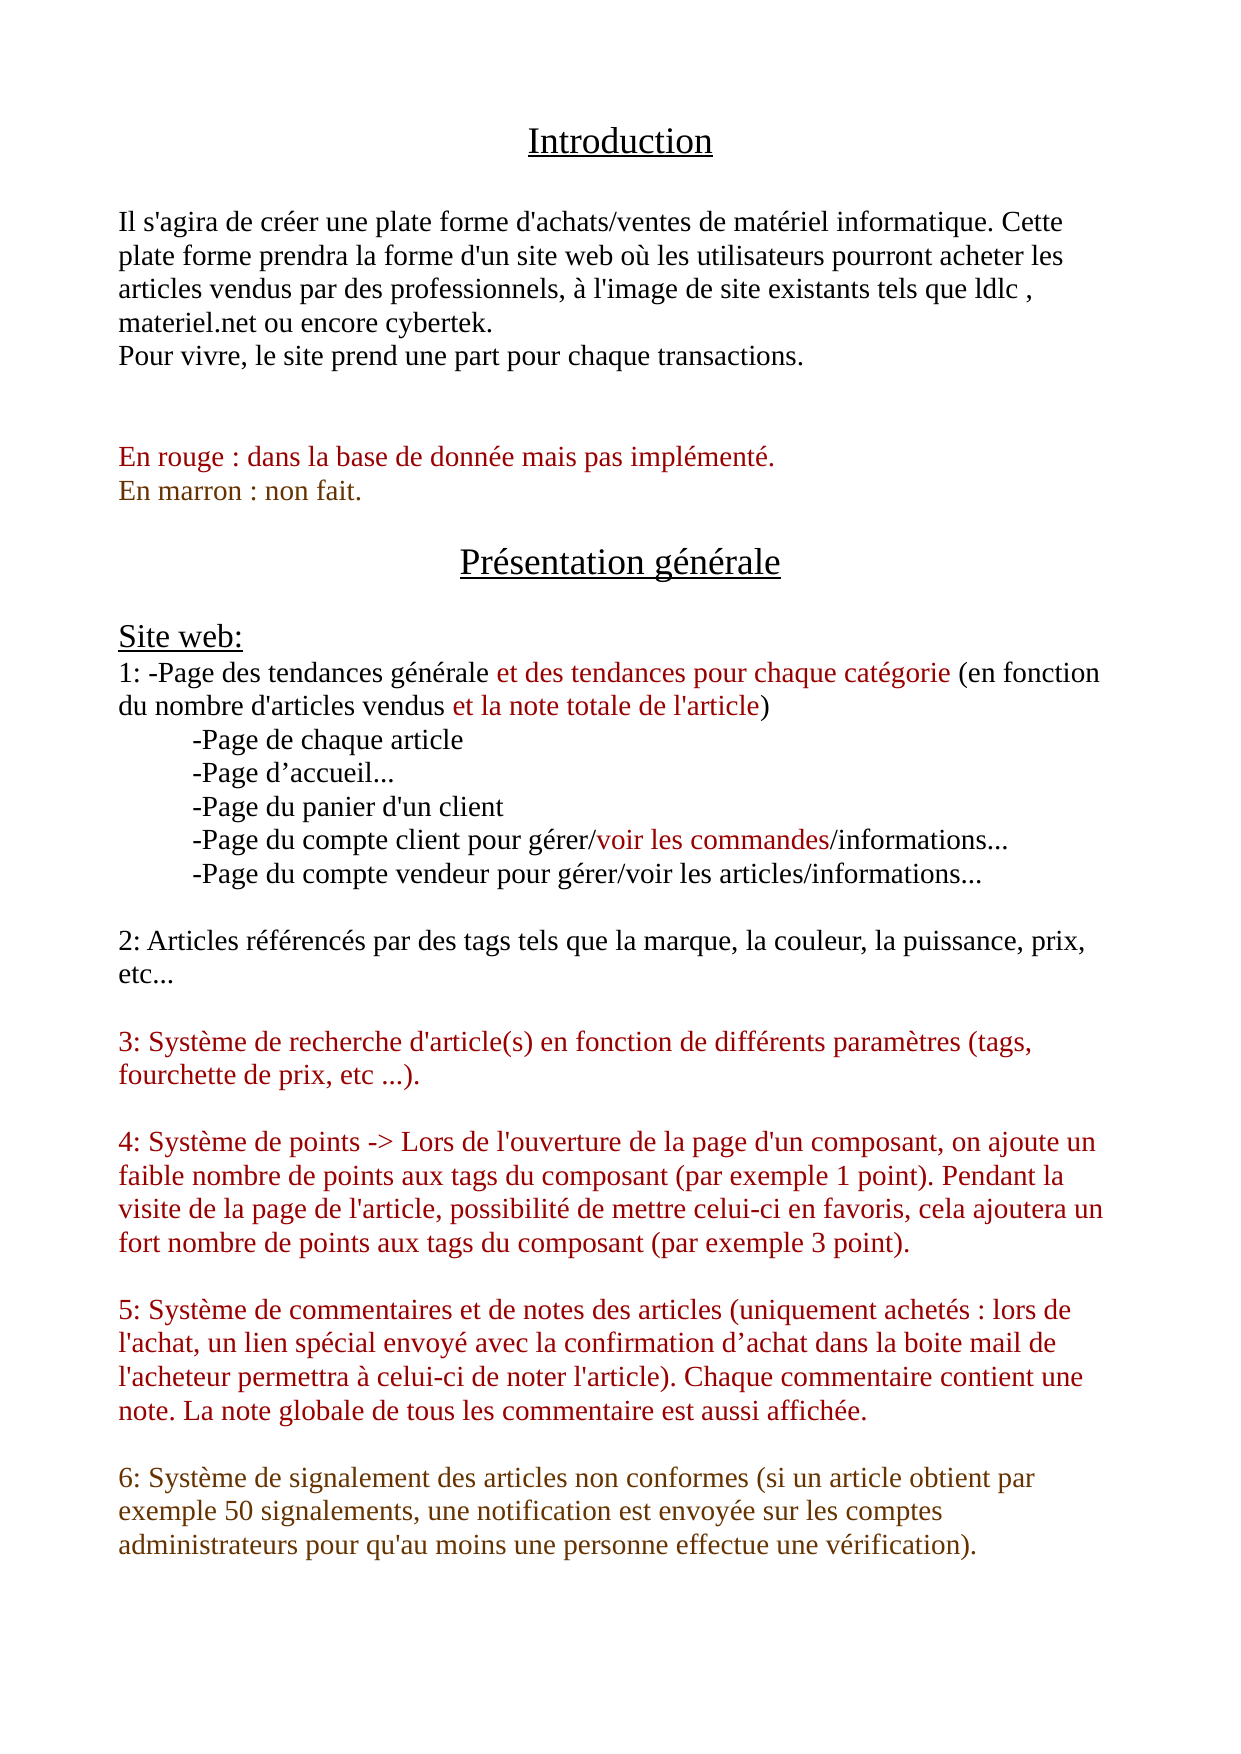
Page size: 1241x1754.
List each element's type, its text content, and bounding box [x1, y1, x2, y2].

text 4: Système de points -> Lors de l'ouverture de la page d'un composant, on ajoute un faible nombre de points aux tags du composant (par exemple 1 point). Pendant la visite de la page de l'article, possibilité de mettre celui-ci en favoris, cela ajoutera un fort nombre de points aux tags du composant (par exemple 3 point). [118, 1124, 1122, 1292]
text Présentation générale [118, 540, 1122, 583]
text Il s'agira de créer une plate forme d'achats/ventes de matériel informatique. Cette plate forme prendra la forme d'un site web où les utilisateurs pourront acheter les articles vendus par des professionnels, à l'image de site existants tels que ldlc , materiel.net ou encore cybertek. [118, 204, 1122, 338]
text 5: Système de commentaires et de notes des articles (uniquement achetés : lors de l'achat, un lien spécial envoyé avec la confirmation d’achat dans la boite mail de l'acheteur permettra à celui-ci de noter l'article). Chaque commentaire contient une note. La note globale de tous les commentaire est aussi affichée. [118, 1292, 1122, 1460]
text En marron : non fait. [118, 473, 1122, 506]
text 6: Système de signalement des articles non conformes (si un article obtient par exemple 50 signalements, une notification est envoyée sur les comptes administrateurs pour qu'au moins une personne effectue une vérification). [118, 1460, 1122, 1594]
text En rouge : dans la base de donnée mais pas implémenté. [118, 439, 1122, 473]
text Introduction [118, 118, 1122, 161]
text Pour vivre, le site prend une part pour chaque transactions. [118, 338, 1122, 406]
text Site web: 1: -Page des tendances générale et des tendances pour chaque catégorie (en fonction du nombre d'articles vendus et la note totale de l'article) -Page de chaque article -Page d’accueil... -Page du panier d'un client -Page du compte client pour gérer/voir les commandes/informations... -Page du compte vendeur pour gérer/voir les articles/informations... 2: Articles référencés par des tags tels que la marque, la couleur, la puissance, prix, etc... [118, 583, 1122, 1024]
text 3: Système de recherche d'article(s) en fonction de différents paramètres (tags, fourchette de prix, etc ...). [118, 1024, 1122, 1124]
